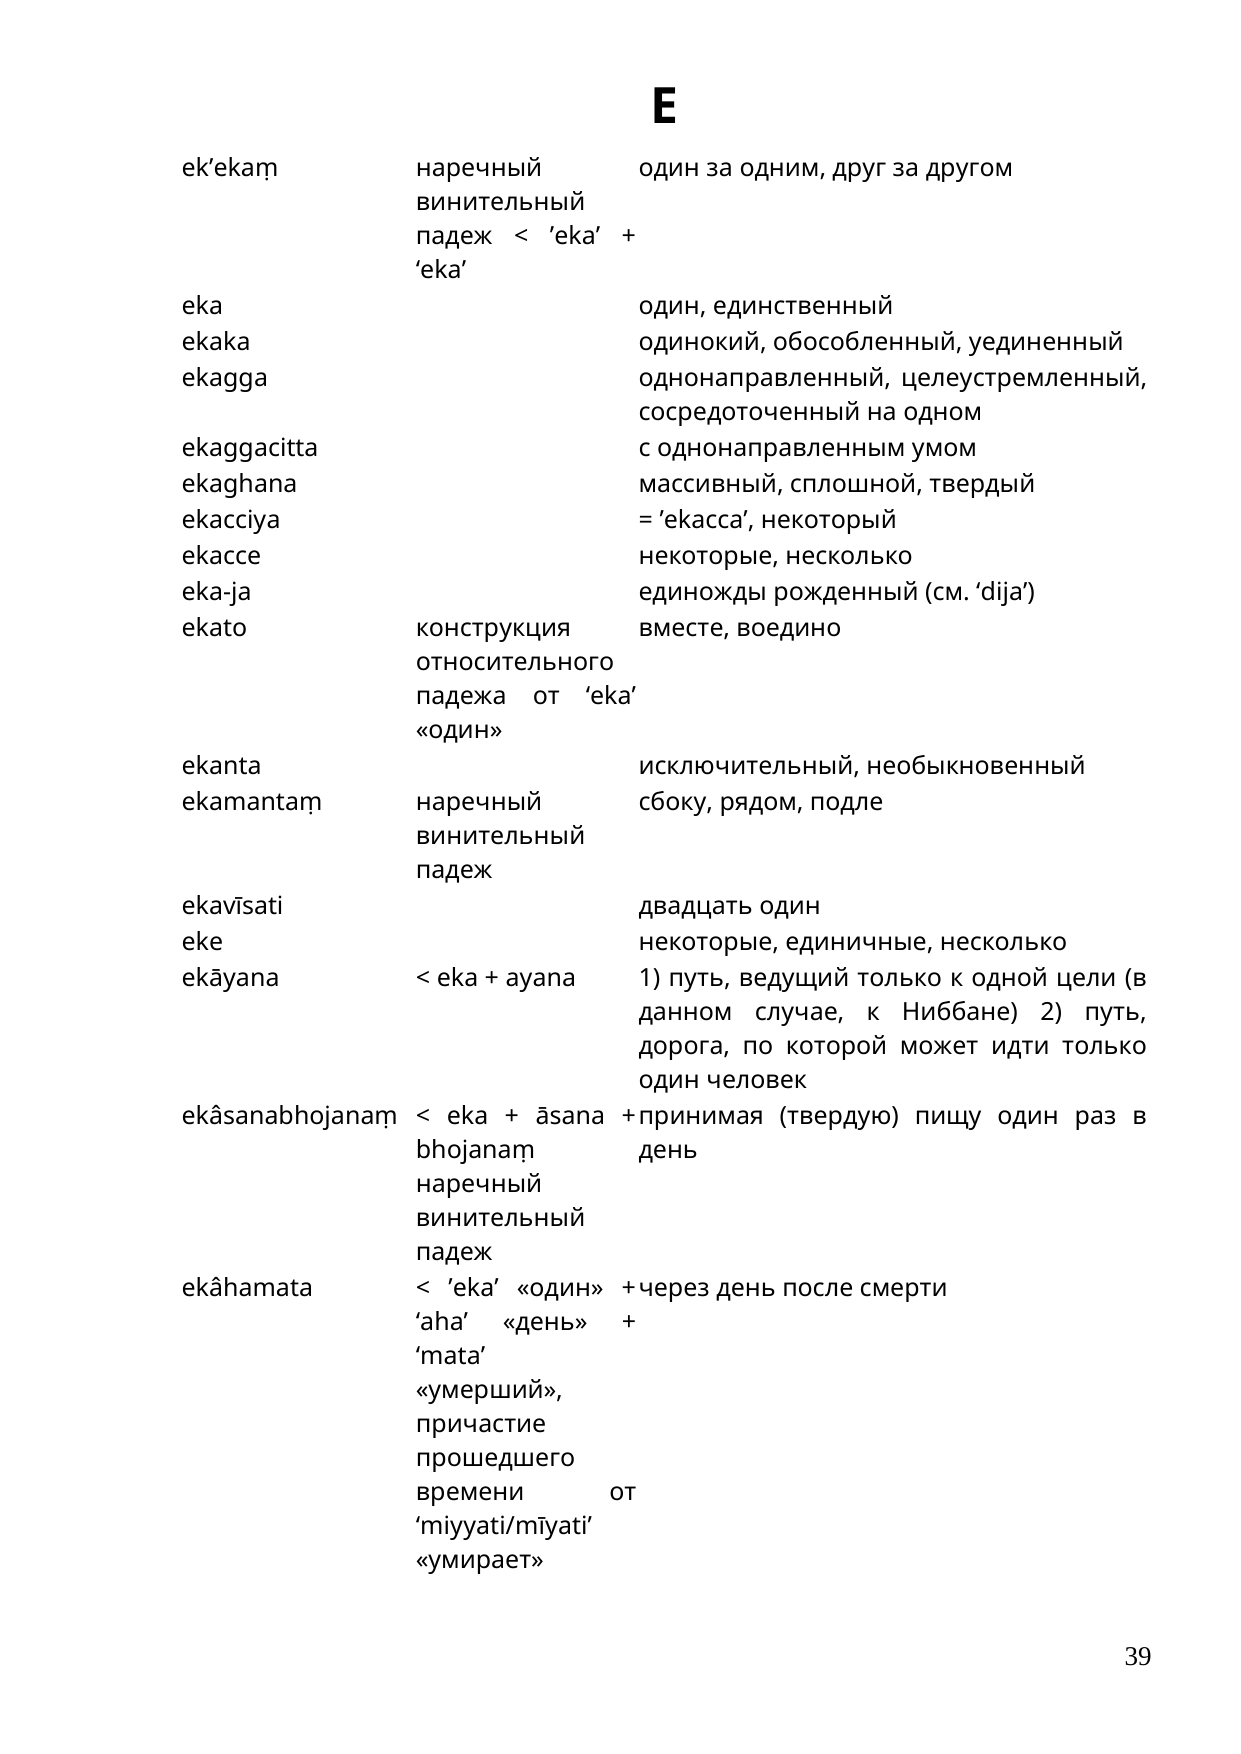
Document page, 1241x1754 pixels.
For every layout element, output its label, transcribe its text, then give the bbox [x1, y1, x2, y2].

table_cell ekato [179, 608, 416, 746]
table_cell ekāyana [179, 958, 416, 1096]
table_cell < eka + ayana [416, 958, 636, 1096]
table_cell ekanta [179, 746, 416, 782]
table_cell ekacciya [179, 500, 416, 536]
table_cell 1) путь, ведущий только к одной цели (в данном случае, к Ниббане) 2) путь, дорога, по которой может идти только один человек [636, 958, 1149, 1096]
table_cell ekavīsati [179, 886, 416, 922]
table_cell один, единственный [636, 286, 1149, 322]
table_cell [416, 358, 636, 428]
table_cell [416, 922, 636, 958]
table_cell двадцать один [636, 886, 1149, 922]
table_cell сбоку, рядом, подле [636, 782, 1149, 886]
table_cell одинокий, обособленный, уединенный [636, 322, 1149, 358]
table_cell = ’ekacca’, некоторый [636, 500, 1149, 536]
subtitle E [177, 69, 1151, 137]
table_cell < eka + āsana + bhojanaṃ наречный винительный падеж [416, 1096, 636, 1268]
table_cell вместе, воедино [636, 608, 1149, 746]
table_cell некоторые, единичные, несколько [636, 922, 1149, 958]
table_cell [416, 886, 636, 922]
table_cell исключительный, необыкновенный [636, 746, 1149, 782]
table_cell ekâhamata [179, 1268, 416, 1576]
table_cell [416, 500, 636, 536]
table_cell [416, 572, 636, 608]
table_cell [416, 464, 636, 500]
table_cell ekacce [179, 536, 416, 572]
table_cell принимая (твердую) пищу один раз в день [636, 1096, 1149, 1268]
table_cell [416, 428, 636, 464]
table_header ek’ekaṃ [179, 148, 416, 286]
table_cell ekaka [179, 322, 416, 358]
table_cell конструкция относительного падежа от ‘eka’ «один» [416, 608, 636, 746]
table_cell [416, 536, 636, 572]
table_cell единожды рожденный (см. ‘dija’) [636, 572, 1149, 608]
table_cell eke [179, 922, 416, 958]
table_cell ekaghana [179, 464, 416, 500]
table_header наречный винительный падеж < ’eka’ + ‘eka’ [416, 148, 636, 286]
table_cell ekâsanabhojanaṃ [179, 1096, 416, 1268]
table_cell eka-ja [179, 572, 416, 608]
table_cell некоторые, несколько [636, 536, 1149, 572]
table_cell ekagga [179, 358, 416, 428]
table_cell < ’eka’ «один» + ‘aha’ «день» + ‘mata’ «умерший», причастие прошедшего времени от ‘miyyati/mīyati’ «умирает» [416, 1268, 636, 1576]
table_cell через день после смерти [636, 1268, 1149, 1576]
table_cell с однонаправленным умом [636, 428, 1149, 464]
table_cell ekamantaṃ [179, 782, 416, 886]
table_cell [416, 746, 636, 782]
table_cell eka [179, 286, 416, 322]
table_cell [416, 286, 636, 322]
table_header один за одним, друг за другом [636, 148, 1149, 286]
table_cell ekaggacitta [179, 428, 416, 464]
table_cell наречный винительный падеж [416, 782, 636, 886]
table_cell массивный, сплошной, твердый [636, 464, 1149, 500]
table_cell однонаправленный, целеустремленный, сосредоточенный на одном [636, 358, 1149, 428]
table_cell [416, 322, 636, 358]
